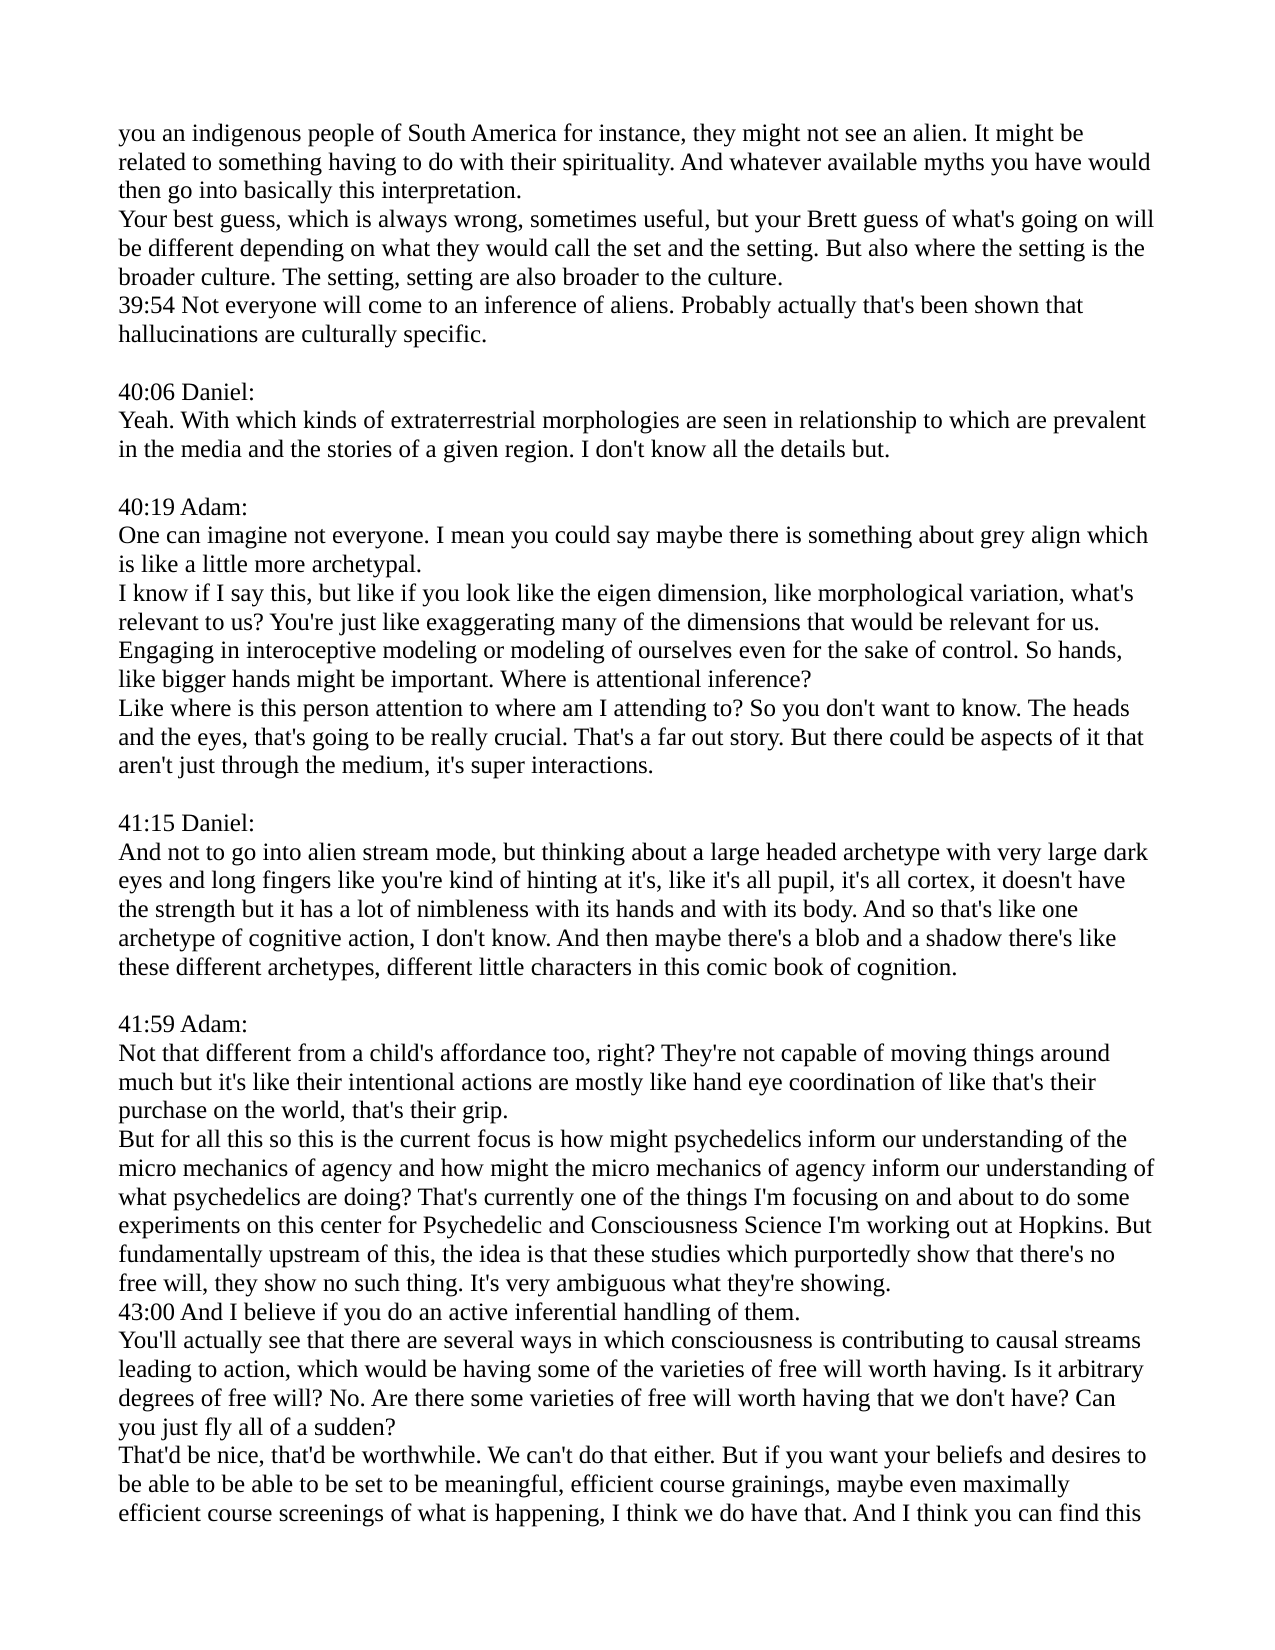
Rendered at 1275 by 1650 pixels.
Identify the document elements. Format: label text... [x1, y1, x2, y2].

text Not that different from a child's affordance too, right? They're not capable of moving things around much but it's like their intentional actions are mostly like hand eye coordination of like that's their purchase on the world, that's their grip. [118, 1038, 1157, 1124]
text 40:06 Daniel: [118, 377, 1157, 406]
text you an indigenous people of South America for instance, they might not see an alien. It might be related to something having to do with their spirituality. And whatever available myths you have would then go into basically this interpretation. [118, 118, 1157, 204]
text I know if I say this, but like if you look like the eigen dimension, like morphological variation, what's relevant to us? You're just like exaggerating many of the dimensions that would be relevant for us. Engaging in interoceptive modeling or modeling of ourselves even for the sake of control. So hands, like bigger hands might be important. Where is attentional inference? [118, 578, 1157, 693]
text You'll actually see that there are several ways in which consciousness is contributing to causal streams leading to action, which would be having some of the varieties of free will worth having. Is it arbitrary degrees of free will? No. Are there some varieties of free will worth having that we don't have? Can you just fly all of a sudden? [118, 1326, 1157, 1441]
text And not to go into alien stream mode, but thinking about a large headed archetype with very large dark eyes and long fingers like you're kind of hinting at it's, like it's all pupil, it's all cortex, it doesn't have the strength but it has a lot of nimbleness with its hands and with its body. And so that's like one archetype of cognitive action, I don't know. And then maybe there's a blob and a shadow there's like these different archetypes, different little characters in this comic book of cognition. [118, 837, 1157, 981]
text 41:15 Daniel: [118, 808, 1157, 837]
text 41:59 Adam: [118, 1009, 1157, 1038]
text But for all this so this is the current focus is how might psychedelics inform our understanding of the micro mechanics of agency and how might the micro mechanics of agency inform our understanding of what psychedelics are doing? That's currently one of the things I'm focusing on and about to do some experiments on this center for Psychedelic and Consciousness Science I'm working out at Hopkins. But fundamentally upstream of this, the idea is that these studies which purportedly show that there's no free will, they show no such thing. It's very ambiguous what they're showing. [118, 1124, 1157, 1297]
text Your best guess, which is always wrong, sometimes useful, but your Brett guess of what's going on will be different depending on what they would call the set and the setting. But also where the setting is the broader culture. The setting, setting are also broader to the culture. [118, 204, 1157, 291]
text One can imagine not everyone. I mean you could say maybe there is something about grey align which is like a little more archetypal. [118, 521, 1157, 578]
text Like where is this person attention to where am I attending to? So you don't want to know. The heads and the eyes, that's going to be really crucial. That's a far out story. But there could be aspects of it that aren't just through the medium, it's super interactions. [118, 693, 1157, 779]
text 39:54 Not everyone will come to an inference of aliens. Probably actually that's been shown that hallucinations are culturally specific. [118, 291, 1157, 348]
text 43:00 And I believe if you do an active inferential handling of them. [118, 1297, 1157, 1326]
text That'd be nice, that'd be worthwhile. We can't do that either. But if you want your beliefs and desires to be able to be able to be set to be meaningful, efficient course grainings, maybe even maximally efficient course screenings of what is happening, I think we do have that. And I think you can find this [118, 1441, 1157, 1527]
text Yeah. With which kinds of extraterrestrial morphologies are seen in relationship to which are prevalent in the media and the stories of a given region. I don't know all the details but. [118, 406, 1157, 463]
text 40:19 Adam: [118, 492, 1157, 521]
